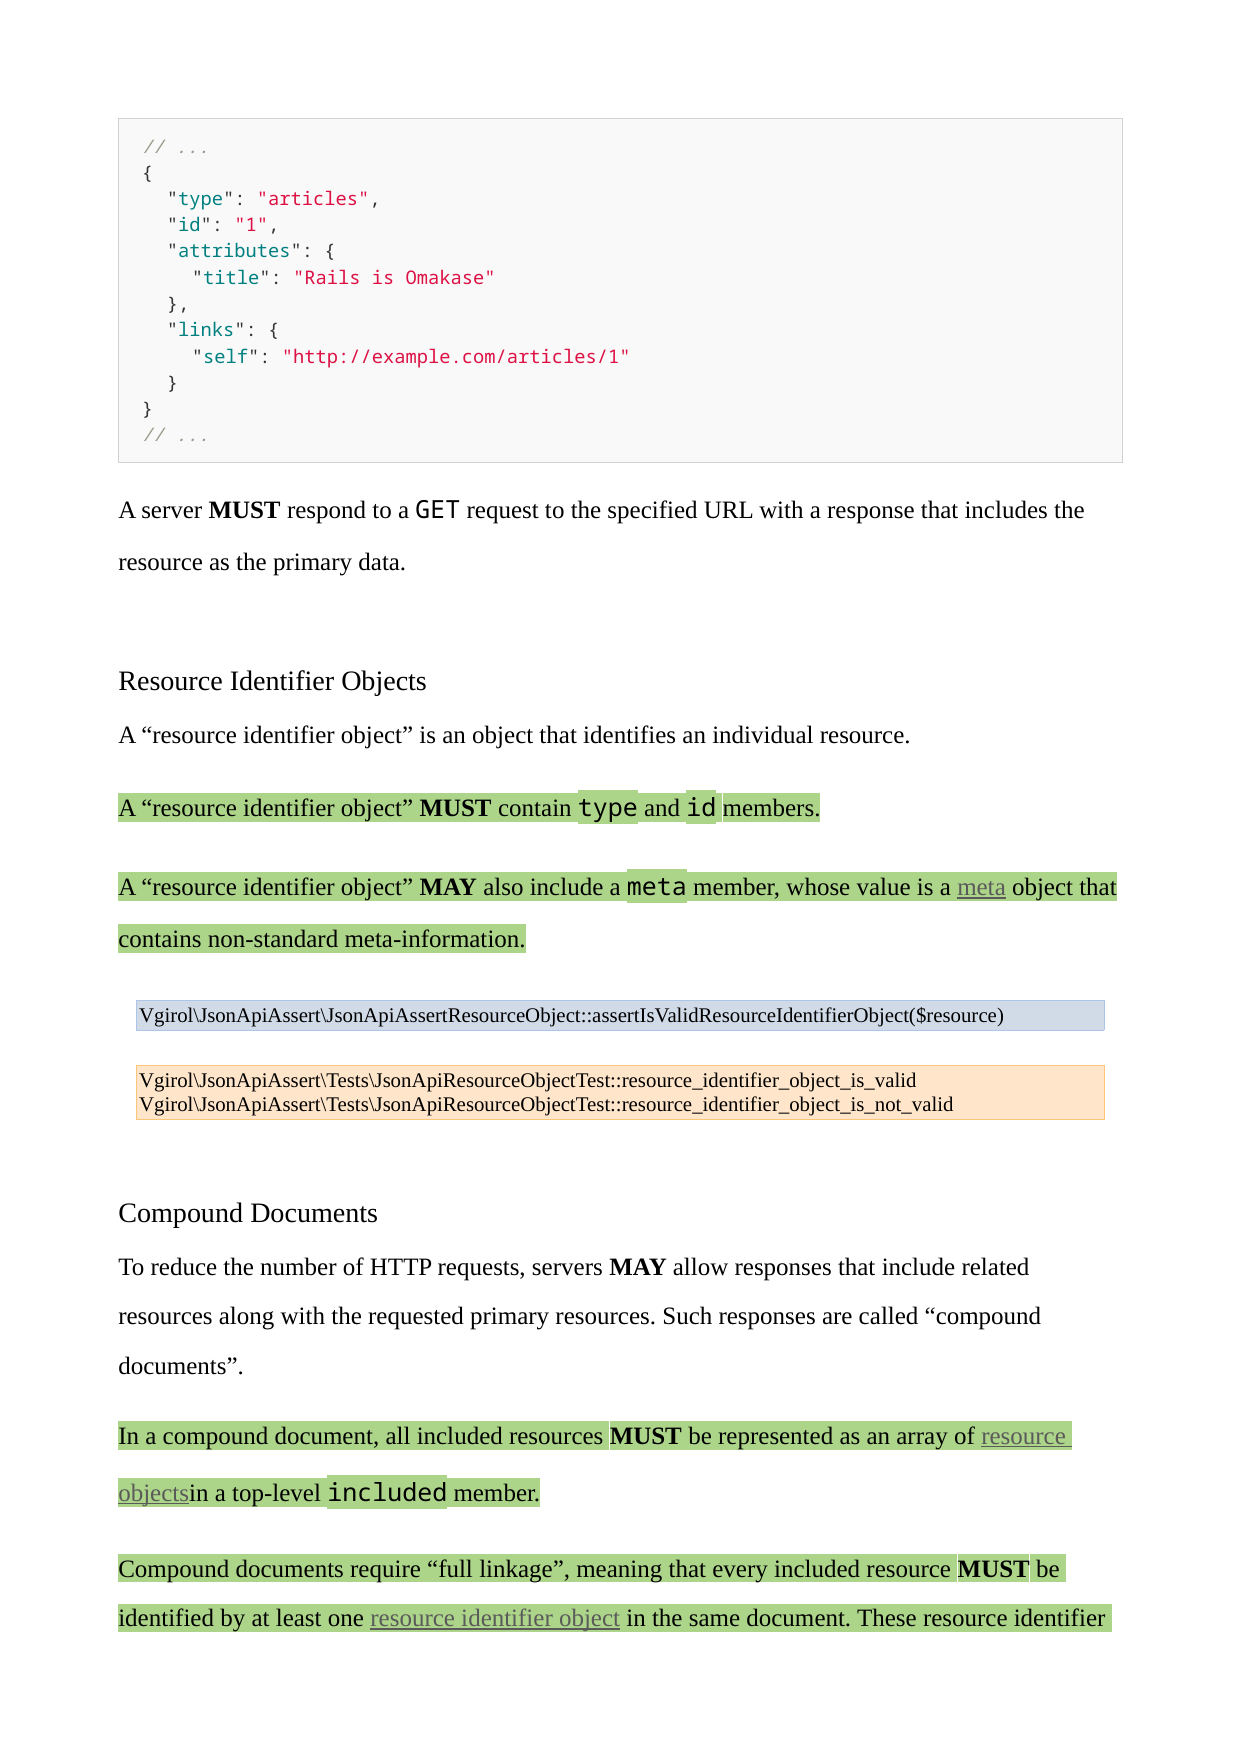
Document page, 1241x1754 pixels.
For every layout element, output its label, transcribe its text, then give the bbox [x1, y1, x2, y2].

text Vgirol\JsonApiAssert\JsonApiAssertResourceObject::assertIsValidResourceIdentifierObject($resource) [137, 1001, 1104, 1030]
text To reduce the number of HTTP requests, servers MAY allow responses that include related resources along with the requested primary resources. Such responses are called “compound documents”. [118, 1252, 1122, 1380]
text "links": { [119, 301, 1122, 327]
text // ... [119, 119, 1122, 144]
text "title": "Rails is Omakase" [119, 248, 1122, 274]
text } [119, 354, 1122, 380]
text In a compound document, all included resources MUST be represented as an array of resource objectsin a top-level included member. [118, 1421, 1122, 1509]
text Vgirol\JsonApiAssert\Tests\JsonApiResourceObjectTest::resource_identifier_object_is_valid [137, 1066, 1104, 1089]
text A “resource identifier object” MAY also include a meta member, whose value is a meta object that contains non-standard meta-information. [118, 869, 1122, 953]
text A “resource identifier object” MUST contain type and id members. [118, 790, 1122, 824]
text // ... [119, 406, 1122, 462]
text "self": "http://example.com/articles/1" [119, 327, 1122, 354]
text } [476, 354, 482, 362]
text "id": "1", [119, 196, 1122, 222]
text }, [408, 274, 414, 283]
text } [119, 380, 1122, 406]
subtitle Resource Identifier Objects [118, 664, 1122, 696]
text { [119, 144, 1122, 169]
text A “resource identifier object” is an object that identifies an individual resource. [118, 720, 1122, 748]
text "type": "articles", [119, 169, 1122, 196]
text }, [119, 274, 1122, 301]
subtitle Compound Documents [118, 1196, 1122, 1228]
text Compound documents require “full linkage”, meaning that every included resource MUST be identified by at least one resource identifier object in the same document. These resource identifier [118, 1554, 1122, 1632]
text Vgirol\JsonApiAssert\Tests\JsonApiResourceObjectTest::resource_identifier_object_is_not_valid [137, 1089, 1104, 1119]
text "attributes": { [119, 222, 1122, 248]
text A server MUST respond to a GET request to the specified URL with a response that includes the resource as the primary data. [118, 492, 1122, 576]
